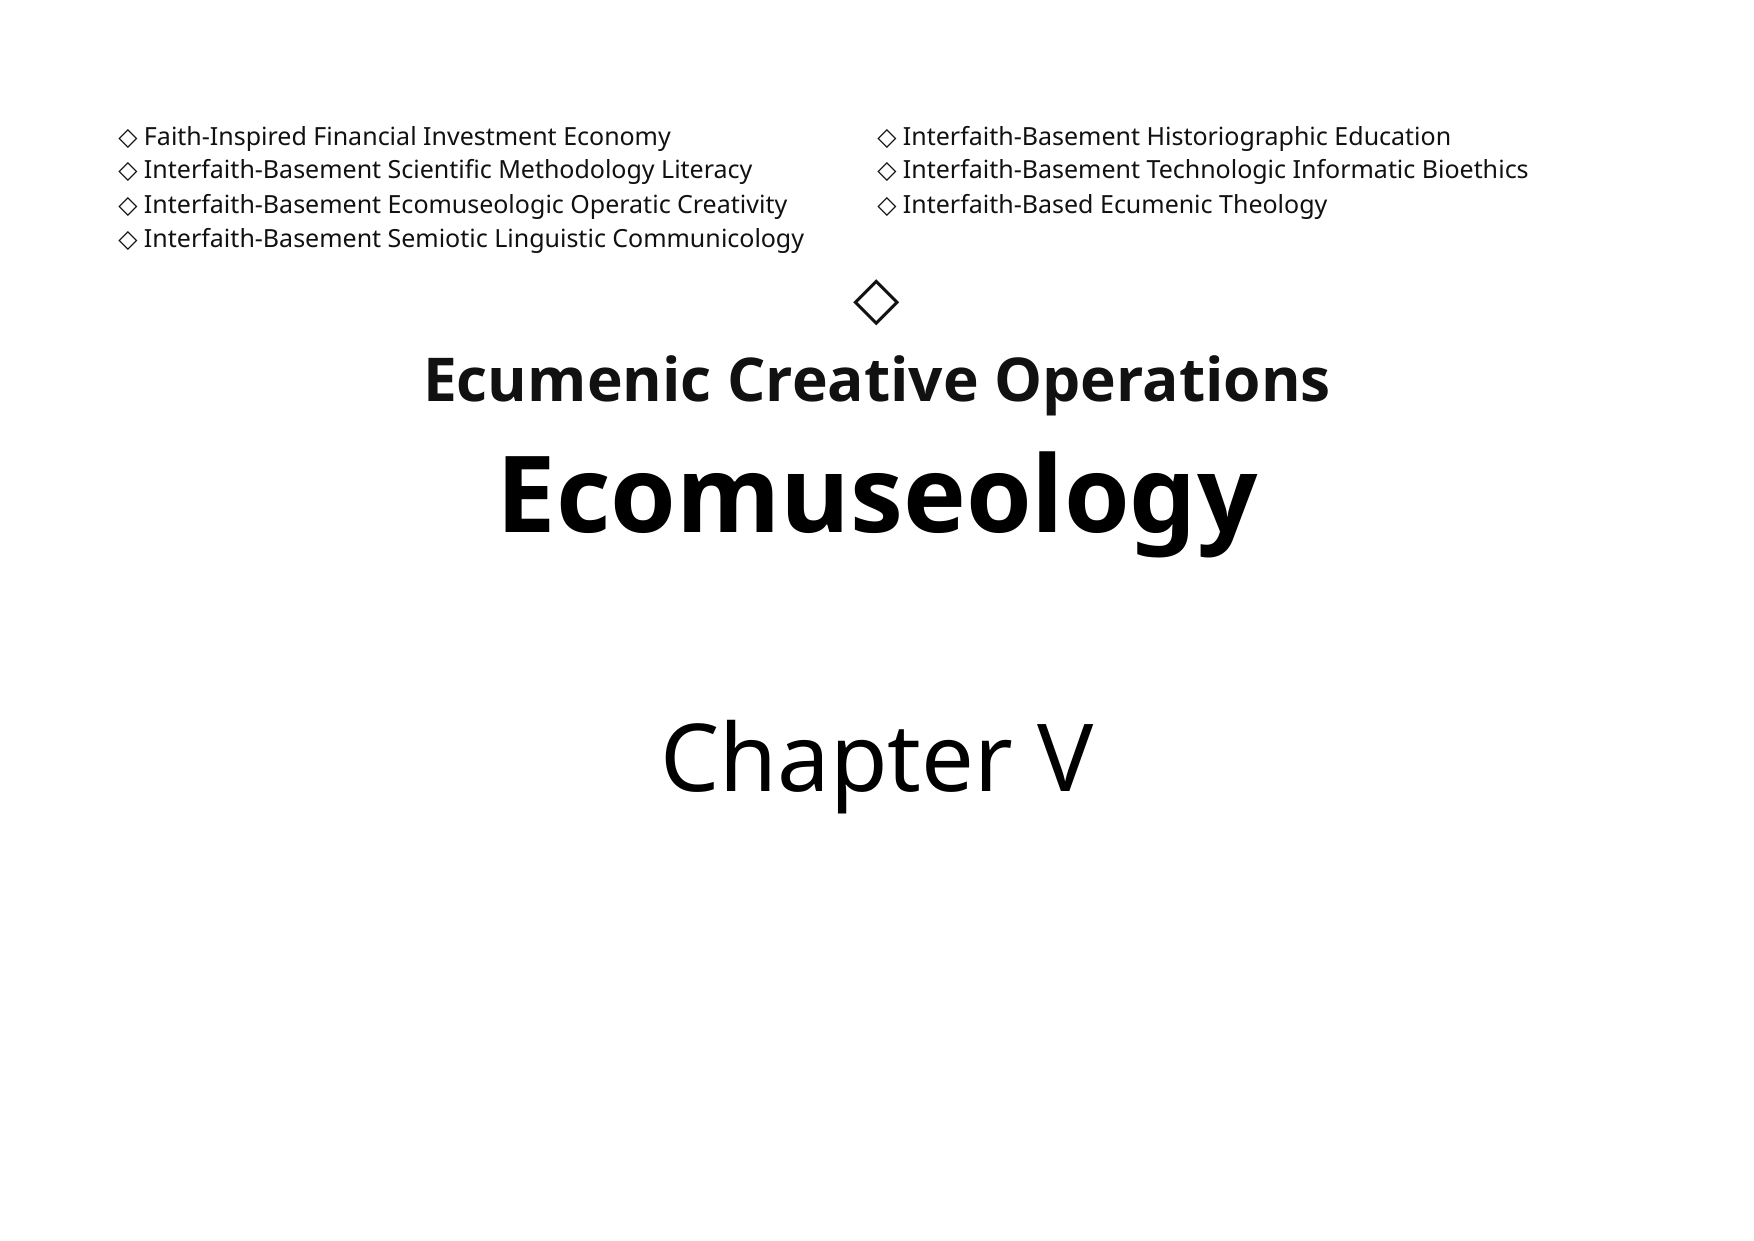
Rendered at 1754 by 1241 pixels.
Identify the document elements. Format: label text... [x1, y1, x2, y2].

text ◇ Interfaith-Basement Ecomuseologic Operatic Creativity [118, 186, 877, 220]
text Ecomuseology [118, 419, 1636, 564]
text Ecumenic Creative Operations [118, 337, 1636, 419]
text ◇ [118, 254, 1636, 337]
text ◇ Interfaith-Basement Scientific Methodology Literacy [118, 152, 877, 186]
text ◇ Interfaith-Basement Technologic Informatic Bioethics [877, 152, 1636, 186]
text Chapter V [118, 691, 1636, 819]
text ◇ Interfaith-Based Ecumenic Theology [877, 186, 1636, 220]
text ◇ Interfaith-Basement Semiotic Linguistic Communicology [118, 220, 877, 254]
text ◇ Interfaith-Basement Historiographic Education [877, 118, 1636, 152]
text ◇ Faith-Inspired Financial Investment Economy [118, 118, 877, 152]
